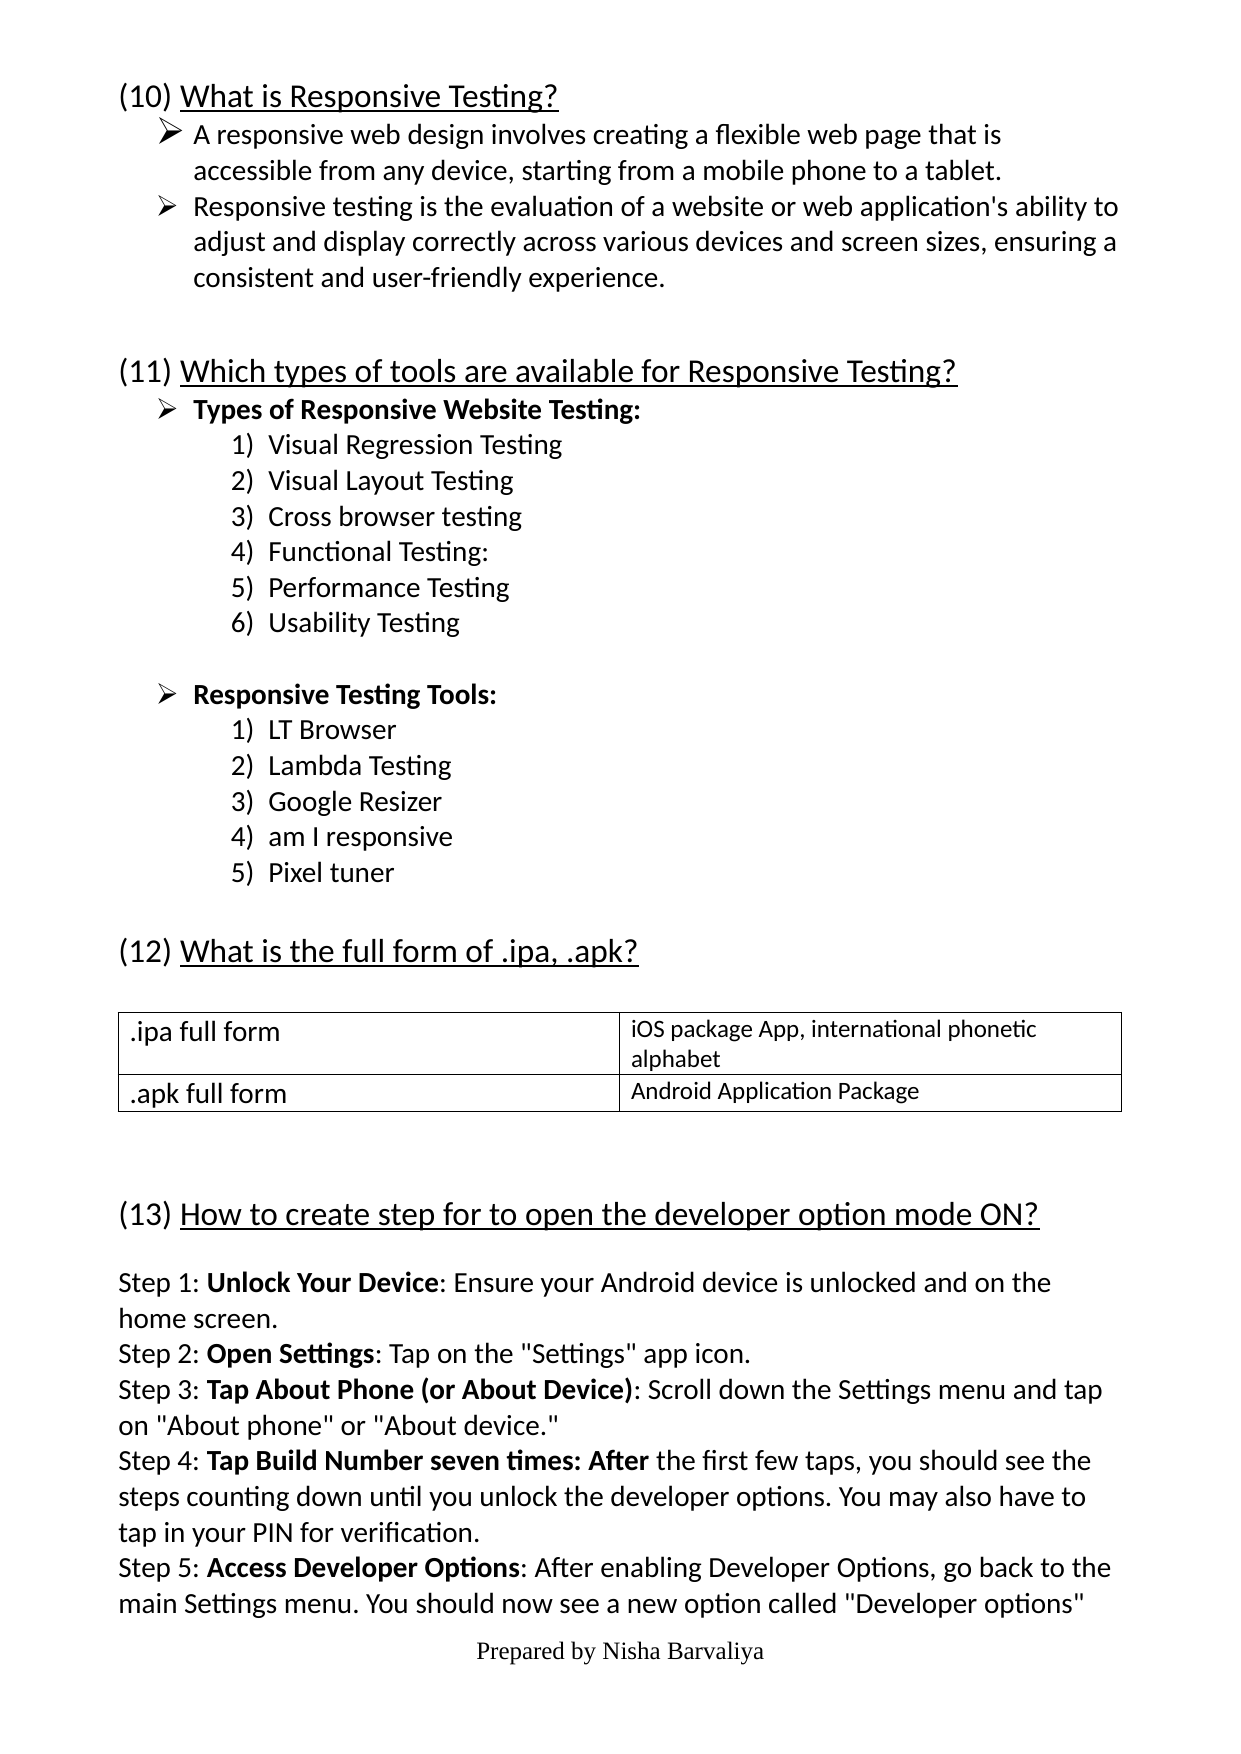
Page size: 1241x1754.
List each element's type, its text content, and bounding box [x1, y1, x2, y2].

list Cross browser testing [231, 498, 1122, 533]
text Step 5: Access Developer Options: After enabling Developer Options, go back to the main Settings menu. You should now see a new option called "Developer options" [118, 1549, 1122, 1621]
list Functional Testing: [231, 533, 1122, 569]
list am I responsive [231, 818, 1122, 854]
list Google Resizer [231, 783, 1122, 818]
table_header .ipa full form [119, 1013, 619, 1074]
list Responsive testing is the evaluation of a website or web application's ability to adjust and display correctly across various devices and screen sizes, ensuring a consistent and user-friendly experience. [156, 188, 1122, 294]
list Pixel tuner [231, 854, 1122, 889]
text (10) What is Responsive Testing? [118, 75, 1122, 116]
list Usability Testing [231, 604, 1122, 640]
text (11) Which types of tools are available for Responsive Testing? [118, 350, 1122, 391]
text Step 2: Open Settings: Tap on the "Settings" app icon. [118, 1336, 1122, 1371]
list Visual Layout Testing [231, 462, 1122, 498]
text (13) How to create step for to open the developer option mode ON? [118, 1193, 1122, 1234]
list Performance Testing [231, 569, 1122, 604]
table_header iOS package App, international phonetic alphabet [620, 1013, 1121, 1074]
text (12) What is the full form of .ipa, .apk? [118, 930, 1122, 971]
table_cell .apk full form [119, 1075, 619, 1111]
list Visual Regression Testing [231, 426, 1122, 462]
table_cell Android Application Package [620, 1075, 1121, 1111]
list LT Browser [231, 711, 1122, 747]
list A responsive web design involves creating a flexible web page that is accessible from any device, starting from a mobile phone to a tablet. [156, 116, 1122, 188]
text Step 4: Tap Build Number seven times: After the first few taps, you should see the steps counting down until you unlock the developer options. You may also have to tap in your PIN for verification. [118, 1442, 1122, 1549]
list Responsive Testing Tools: [156, 676, 1122, 711]
text Step 3: Tap About Phone (or About Device): Scroll down the Settings menu and tap on "About phone" or "About device." [118, 1371, 1122, 1442]
list Lambda Testing [231, 747, 1122, 783]
list Types of Responsive Website Testing: [156, 391, 1122, 426]
text Step 1: Unlock Your Device: Ensure your Android device is unlocked and on the home screen. [118, 1264, 1122, 1336]
